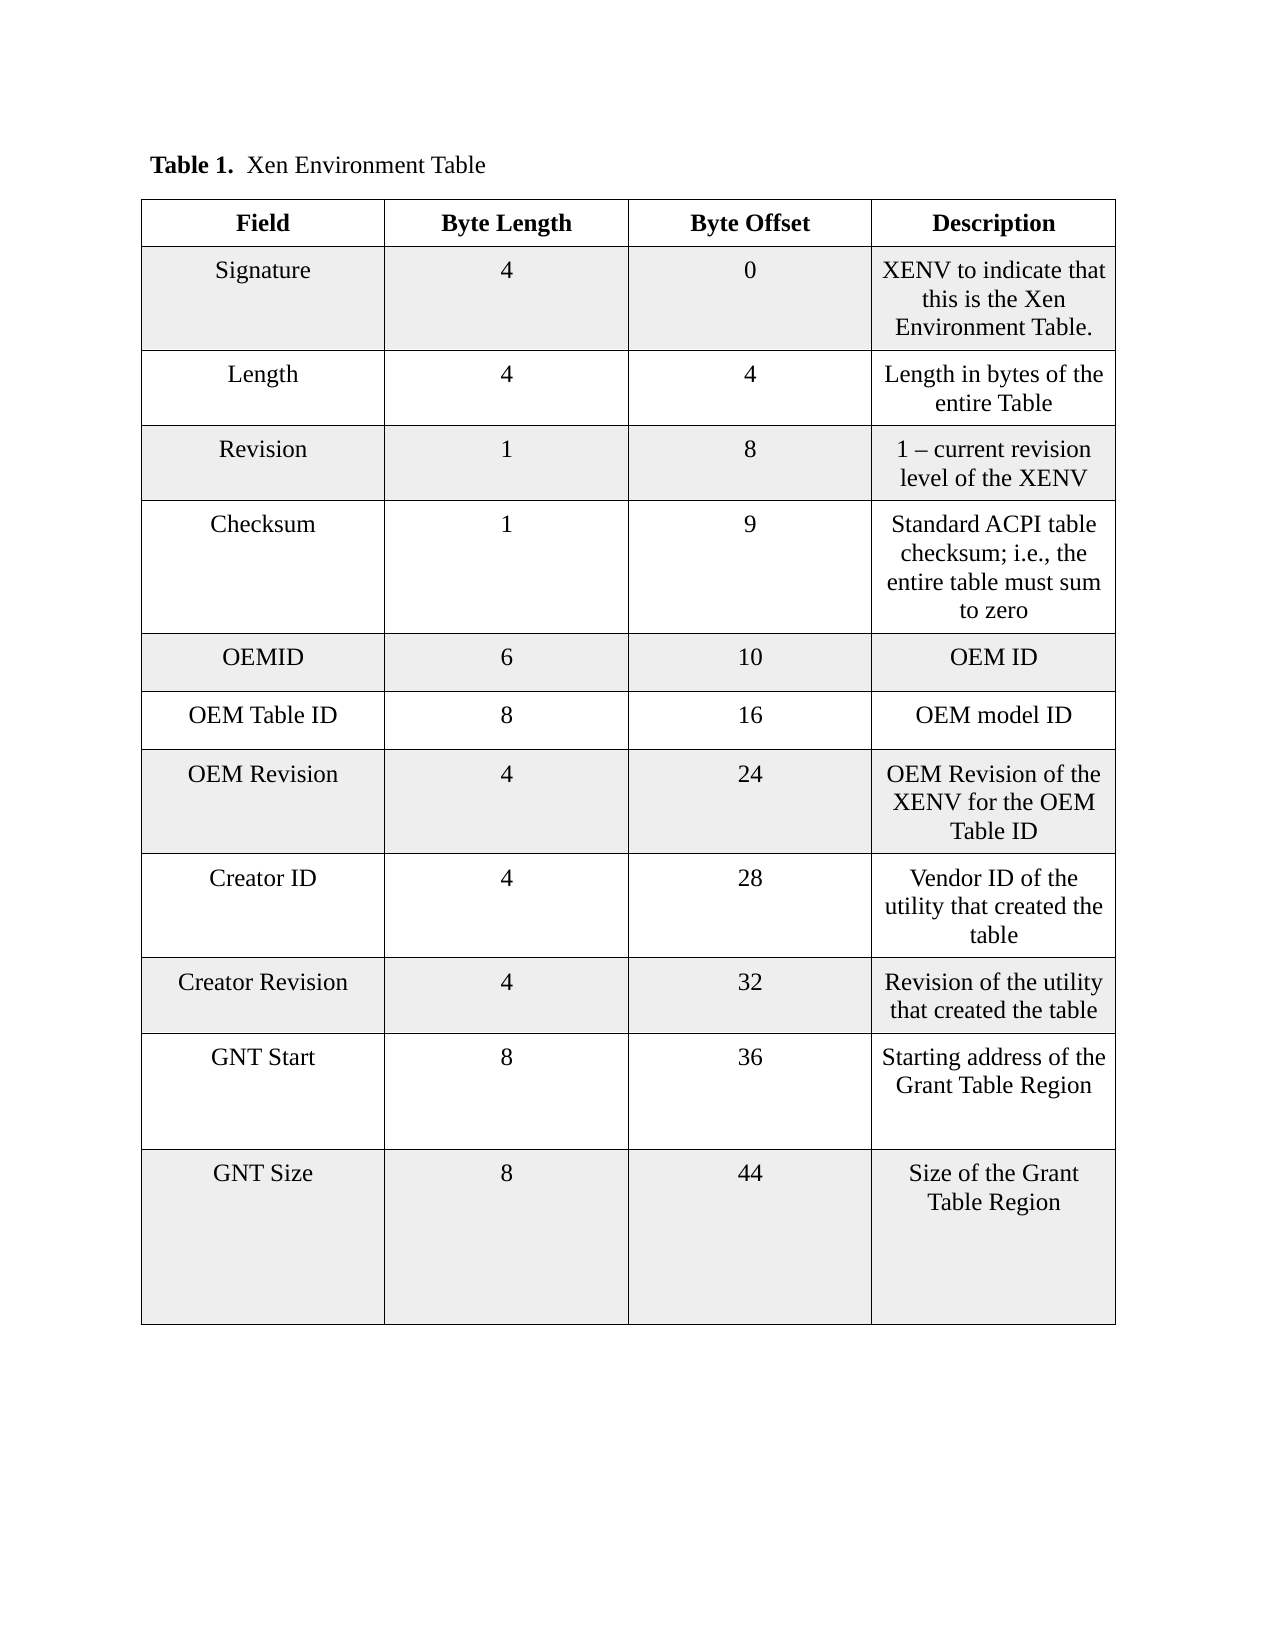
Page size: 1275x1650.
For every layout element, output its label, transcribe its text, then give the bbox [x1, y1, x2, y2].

table_cell 6 [385, 634, 628, 691]
table_cell 24 [629, 750, 871, 853]
table_cell Size of the Grant Table Region [872, 1150, 1115, 1324]
table_cell Creator Revision [142, 958, 384, 1032]
table_cell 4 [385, 247, 628, 349]
table_cell 28 [629, 854, 871, 957]
table_cell 4 [385, 854, 628, 957]
table_cell 1 [385, 501, 628, 633]
table_cell OEM Revision of the XENV for the OEM Table ID [872, 750, 1115, 853]
table_cell Standard ACPI table checksum; i.e., the entire table must sum to zero [872, 501, 1115, 633]
table_cell 4 [629, 351, 871, 425]
table_cell 1 – current revision level of the XENV [872, 426, 1115, 500]
table_cell 16 [629, 692, 871, 749]
table_cell Starting address of the Grant Table Region [872, 1034, 1115, 1149]
table_cell 4 [385, 958, 628, 1032]
table_cell OEM model ID [872, 692, 1115, 749]
table_header Description [872, 200, 1115, 246]
table_cell 4 [385, 750, 628, 853]
table_header Byte Length [385, 200, 628, 246]
table_cell 8 [629, 426, 871, 500]
table_cell Vendor ID of the utility that created the table [872, 854, 1115, 957]
table_cell 9 [629, 501, 871, 633]
table_cell 36 [629, 1034, 871, 1149]
table_cell Length [142, 351, 384, 425]
table_cell Signature [142, 247, 384, 349]
table_cell 8 [385, 1034, 628, 1149]
table_cell 8 [385, 692, 628, 749]
table_cell Checksum [142, 501, 384, 633]
table_cell 8 [385, 1150, 628, 1324]
table_cell Revision of the utility that created the table [872, 958, 1115, 1032]
table_cell 0 [629, 247, 871, 349]
table_cell OEM Revision [142, 750, 384, 853]
table_cell Creator ID [142, 854, 384, 957]
table_cell 4 [385, 351, 628, 425]
table_cell OEM Table ID [142, 692, 384, 749]
table_cell 1 [385, 426, 628, 500]
table_cell 44 [629, 1150, 871, 1324]
table_cell 32 [629, 958, 871, 1032]
table_cell OEM ID [872, 634, 1115, 691]
table_cell Revision [142, 426, 384, 500]
table_cell GNT Size [142, 1150, 384, 1324]
table_cell OEMID [142, 634, 384, 691]
table_header Byte Offset [629, 200, 871, 246]
table_cell XENV to indicate that this is the Xen Environment Table. [872, 247, 1115, 349]
table_cell GNT Start [142, 1034, 384, 1149]
table_header Field [142, 200, 384, 246]
table_cell Length in bytes of the entire Table [872, 351, 1115, 425]
table_cell 10 [629, 634, 871, 691]
text Table 1. Xen Environment Table [150, 150, 1125, 179]
